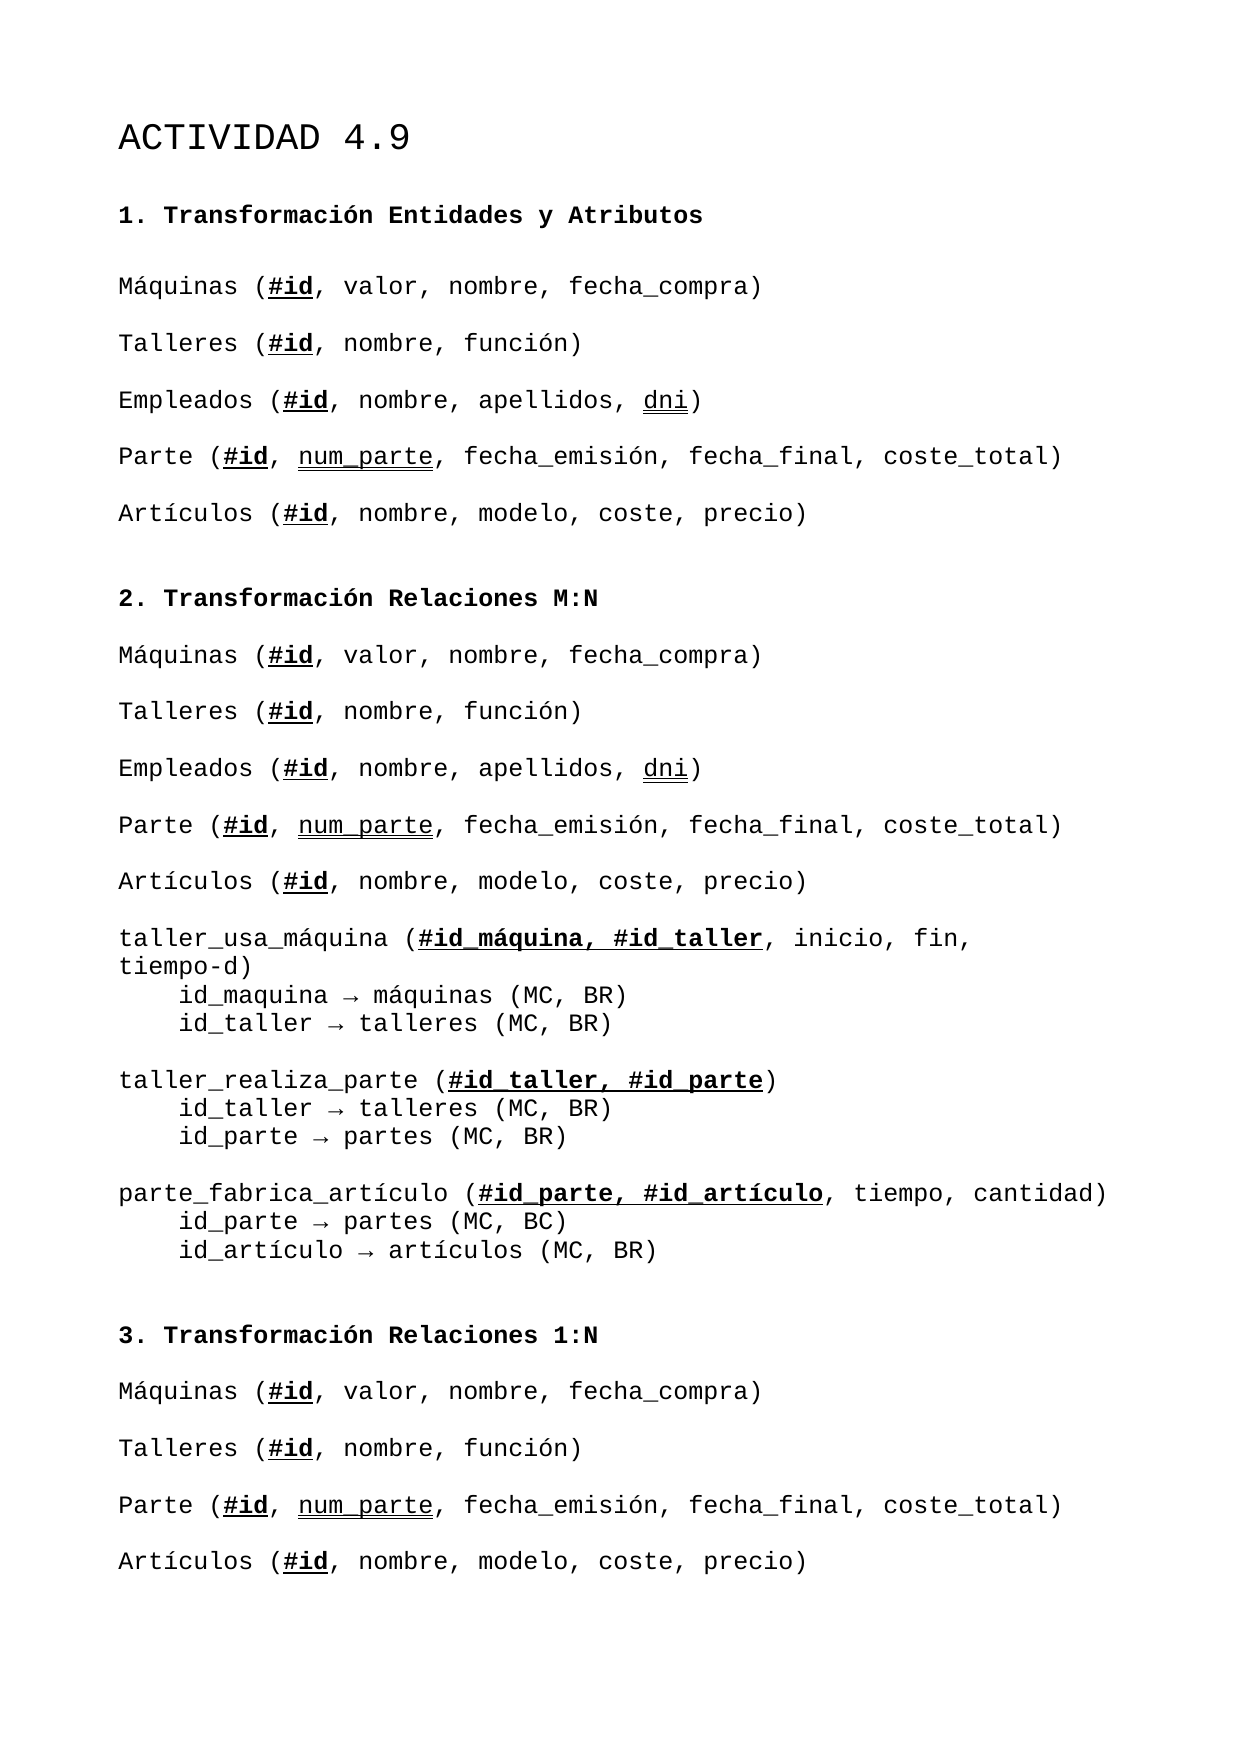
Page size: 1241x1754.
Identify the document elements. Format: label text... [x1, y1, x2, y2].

text Artículos (#id, nombre, modelo, coste, precio) [118, 1549, 1122, 1577]
text id_taller → talleres (MC, BR) [118, 1011, 1122, 1039]
text taller_realiza_parte (#id_taller, #id_parte) [118, 1067, 1122, 1096]
text id_taller → talleres (MC, BR) [118, 1096, 1122, 1124]
text 2. Transformación Relaciones M:N [118, 586, 1122, 614]
text Parte (#id, num_parte, fecha_emisión, fecha_final, coste_total) [118, 444, 1122, 472]
text id_parte → partes (MC, BC) [118, 1209, 1122, 1237]
text Empleados (#id, nombre, apellidos, dni) [118, 387, 1122, 416]
text id_maquina → máquinas (MC, BR) [118, 982, 1122, 1011]
text Máquinas (#id, valor, nombre, fecha_compra) [118, 1379, 1122, 1407]
text Artículos (#id, nombre, modelo, coste, precio) [118, 501, 1122, 529]
text Parte (#id, num_parte, fecha_emisión, fecha_final, coste_total) [118, 812, 1122, 841]
text Empleados (#id, nombre, apellidos, dni) [118, 756, 1122, 784]
text id_artículo → artículos (MC, BR) [118, 1237, 1122, 1266]
text Artículos (#id, nombre, modelo, coste, precio) [118, 869, 1122, 897]
text Talleres (#id, nombre, función) [118, 699, 1122, 727]
text ACTIVIDAD 4.9 [118, 118, 1122, 161]
text id_parte → partes (MC, BR) [118, 1124, 1122, 1152]
text Máquinas (#id, valor, nombre, fecha_compra) [118, 274, 1122, 302]
text parte_fabrica_artículo (#id_parte, #id_artículo, tiempo, cantidad) [118, 1181, 1122, 1209]
text taller_usa_máquina (#id_máquina, #id_taller, inicio, fin, tiempo-d) [118, 926, 1122, 982]
text Talleres (#id, nombre, función) [118, 1436, 1122, 1464]
text Parte (#id, num_parte, fecha_emisión, fecha_final, coste_total) [118, 1492, 1122, 1521]
text 3. Transformación Relaciones 1:N [118, 1322, 1122, 1351]
text 1. Transformación Entidades y Atributos [118, 203, 1122, 231]
text Máquinas (#id, valor, nombre, fecha_compra) [118, 642, 1122, 671]
text Talleres (#id, nombre, función) [118, 331, 1122, 359]
